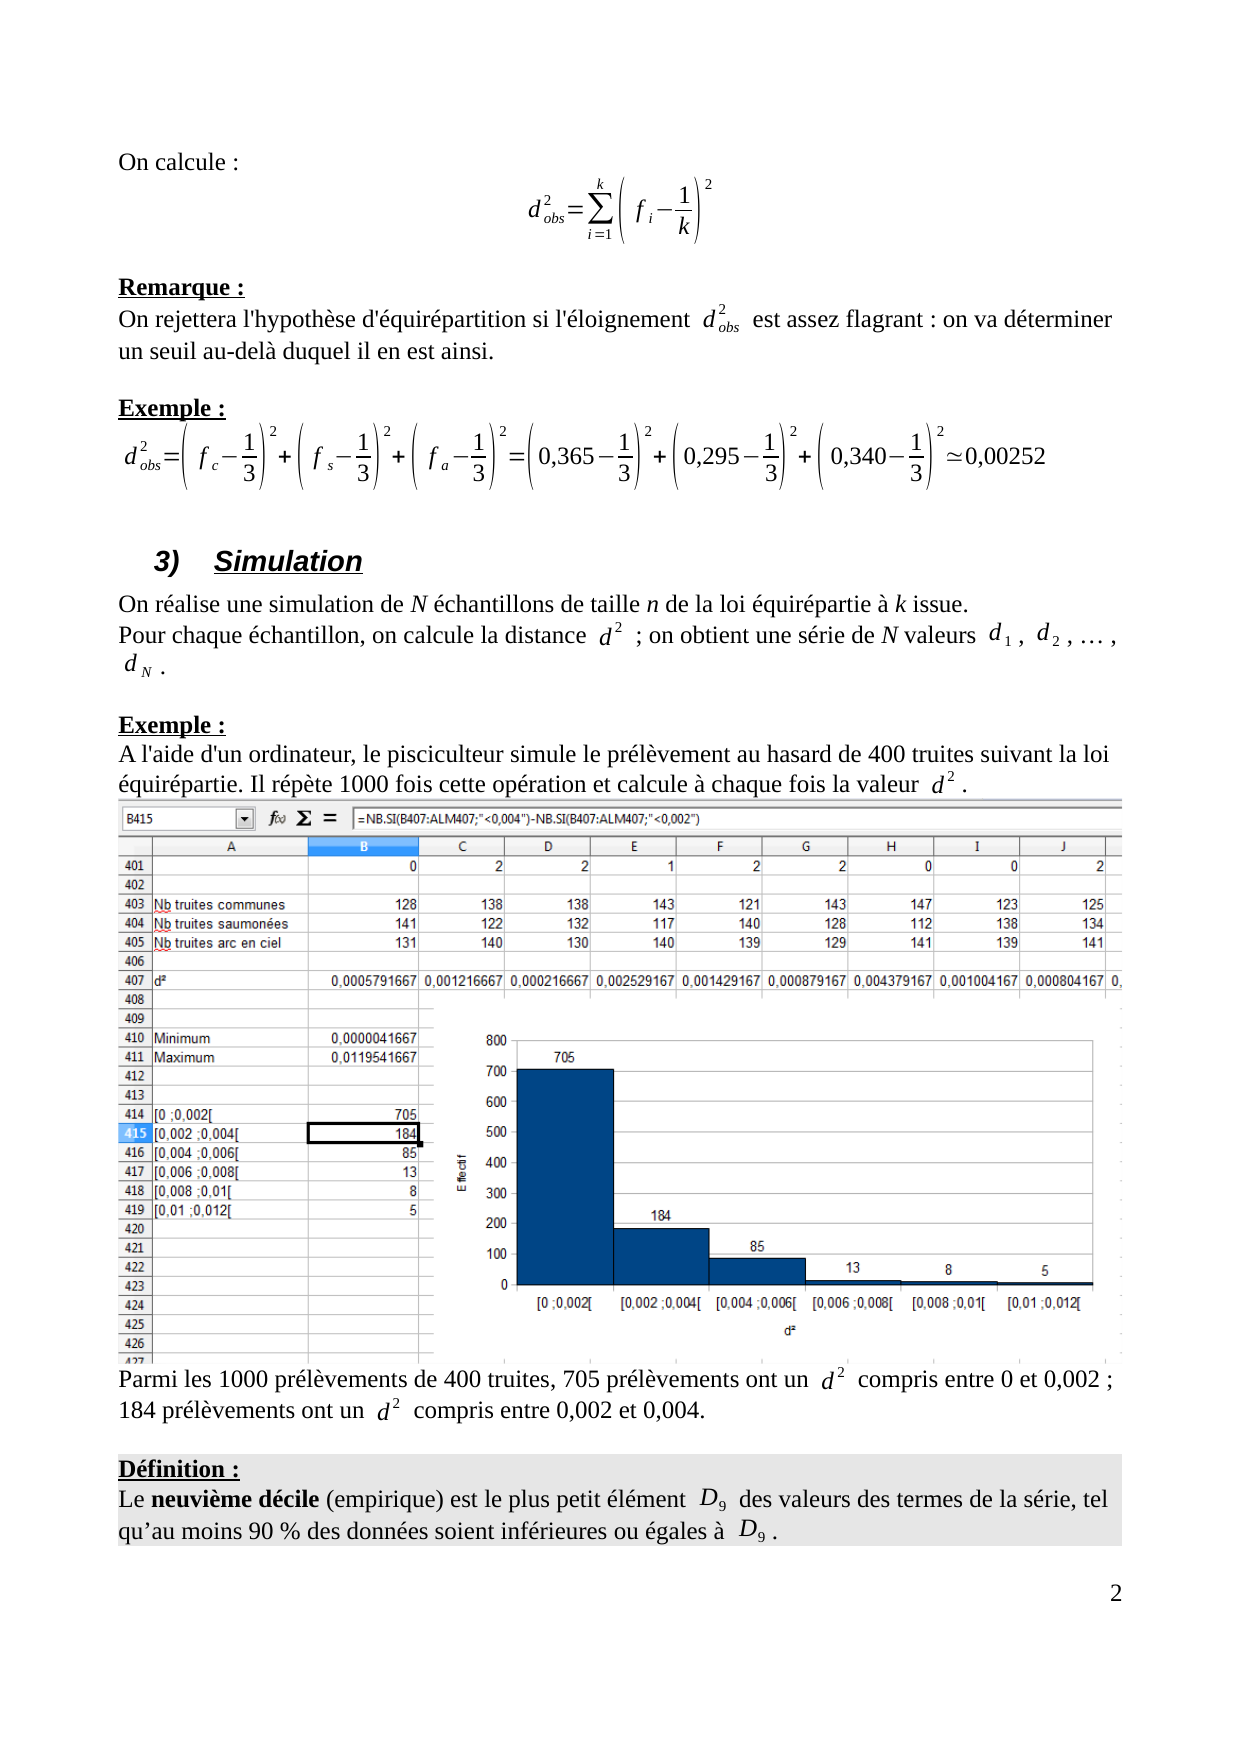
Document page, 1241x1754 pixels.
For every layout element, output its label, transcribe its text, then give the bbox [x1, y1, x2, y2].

text Définition : [118, 1454, 1122, 1483]
text Pour chaque échantillon, on calcule la distance ; on obtient une série de N valeurs , , … , . [118, 618, 1122, 681]
text Exemple : [118, 710, 1122, 739]
text On rejettera l'hypothèse d'équirépartition si l'éloignement est assez flagrant : on va déterminer un seuil au-delà duquel il en est ainsi. [118, 301, 1122, 364]
text On réalise une simulation de N échantillons de taille n de la loi équirépartie à k issue. [118, 589, 1122, 618]
text Le neuvième décile (empirique) est le plus petit élément des valeurs des termes de la série, tel qu’au moins 90 % des données soient inférieures ou égales à . [118, 1483, 1122, 1546]
text Parmi les 1000 prélèvements de 400 truites, 705 prélèvements ont un compris entre 0 et 0,002 ; 184 prélèvements ont un compris entre 0,002 et 0,004. [118, 1364, 1122, 1426]
text A l'aide d'un ordinateur, le pisciculteur simule le prélèvement au hasard de 400 truites suivant la loi équirépartie. Il répète 1000 fois cette opération et calcule à chaque fois la valeur . [118, 739, 1122, 798]
text Exemple : [118, 393, 1122, 422]
text Remarque : [118, 272, 1122, 301]
picture [118, 798, 1123, 1364]
subtitle Simulation [153, 543, 1122, 577]
text On calcule : [118, 147, 1122, 176]
